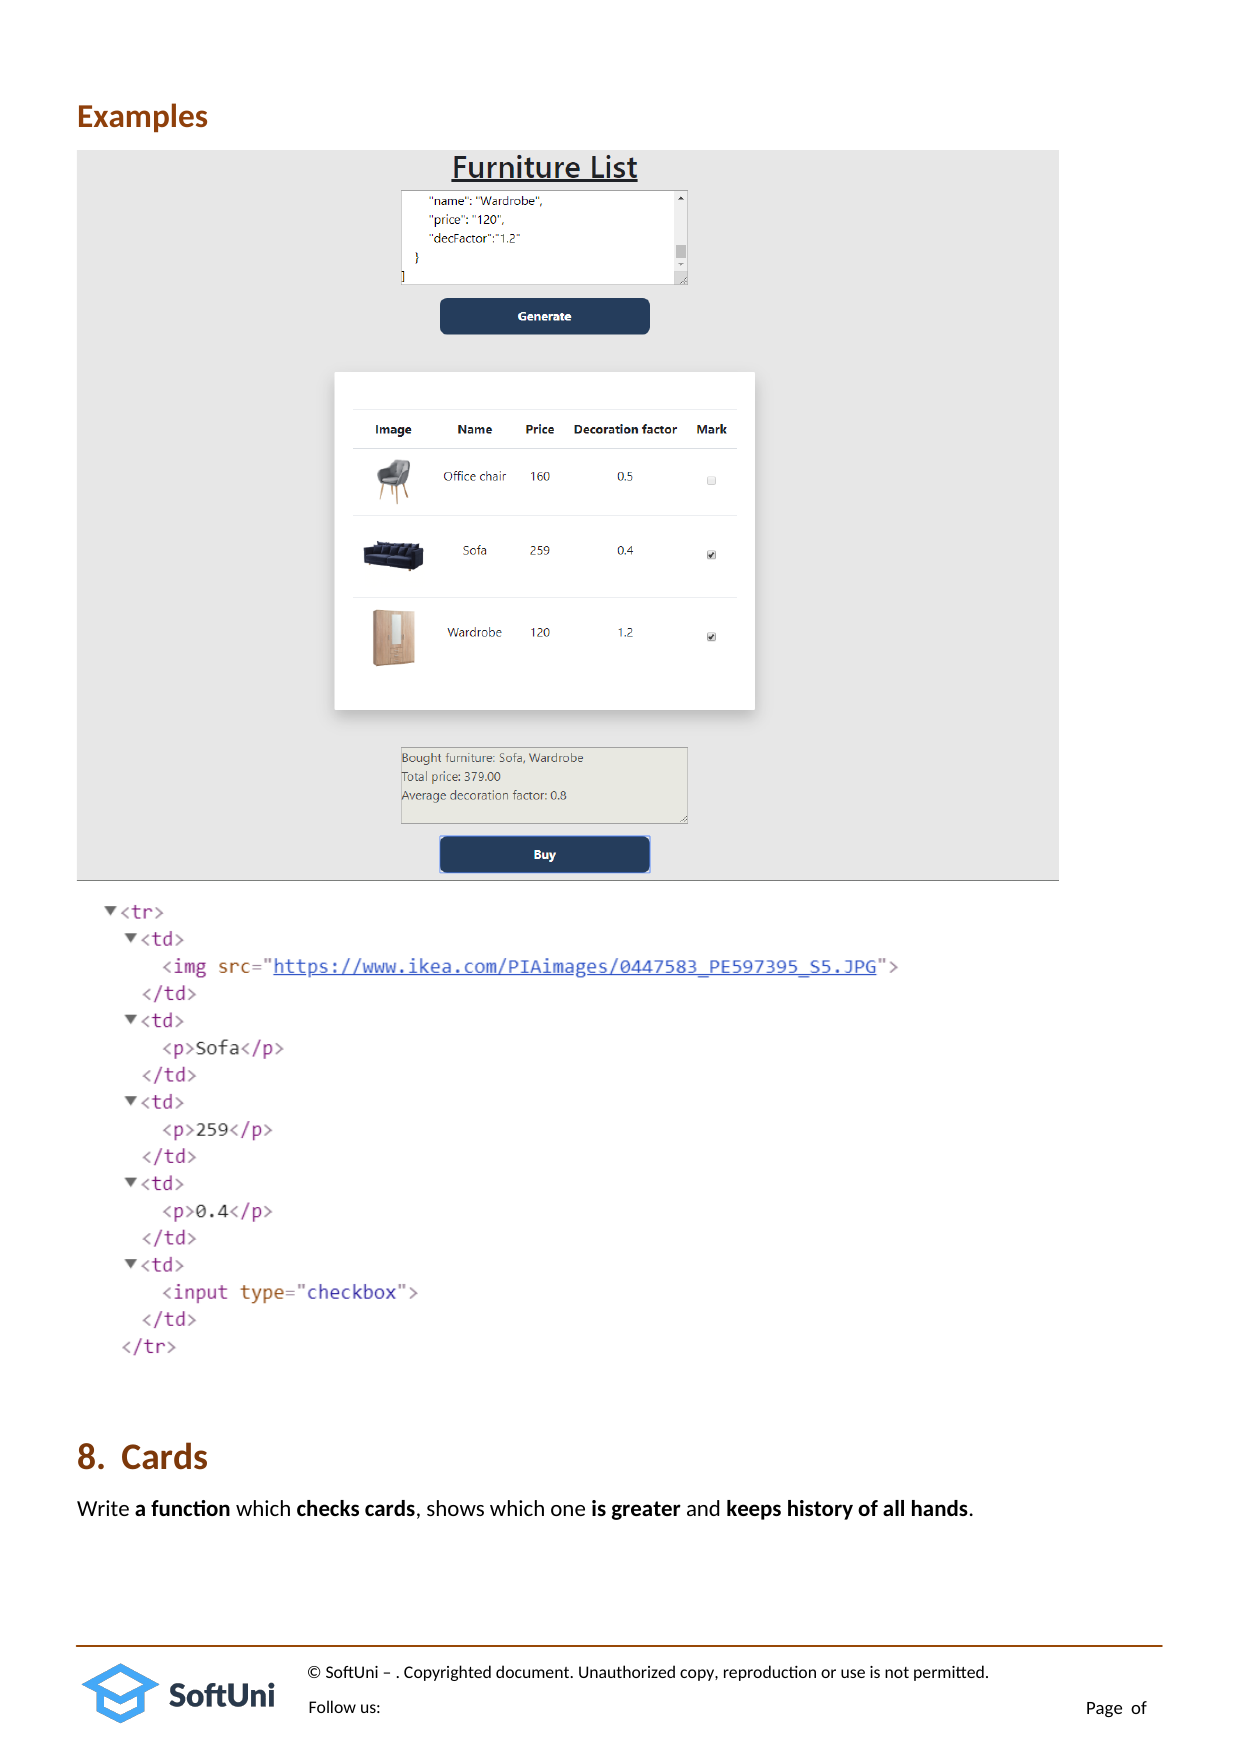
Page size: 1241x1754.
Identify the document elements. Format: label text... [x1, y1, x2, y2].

picture [76, 897, 1059, 1361]
subtitle Cards [77, 1433, 1163, 1479]
text Write a function which checks cards, shows which one is greater and keeps history of all hands. [77, 1494, 1163, 1522]
subtitle Examples [77, 95, 1163, 136]
picture [75, 1658, 281, 1729]
picture [76, 150, 1059, 881]
